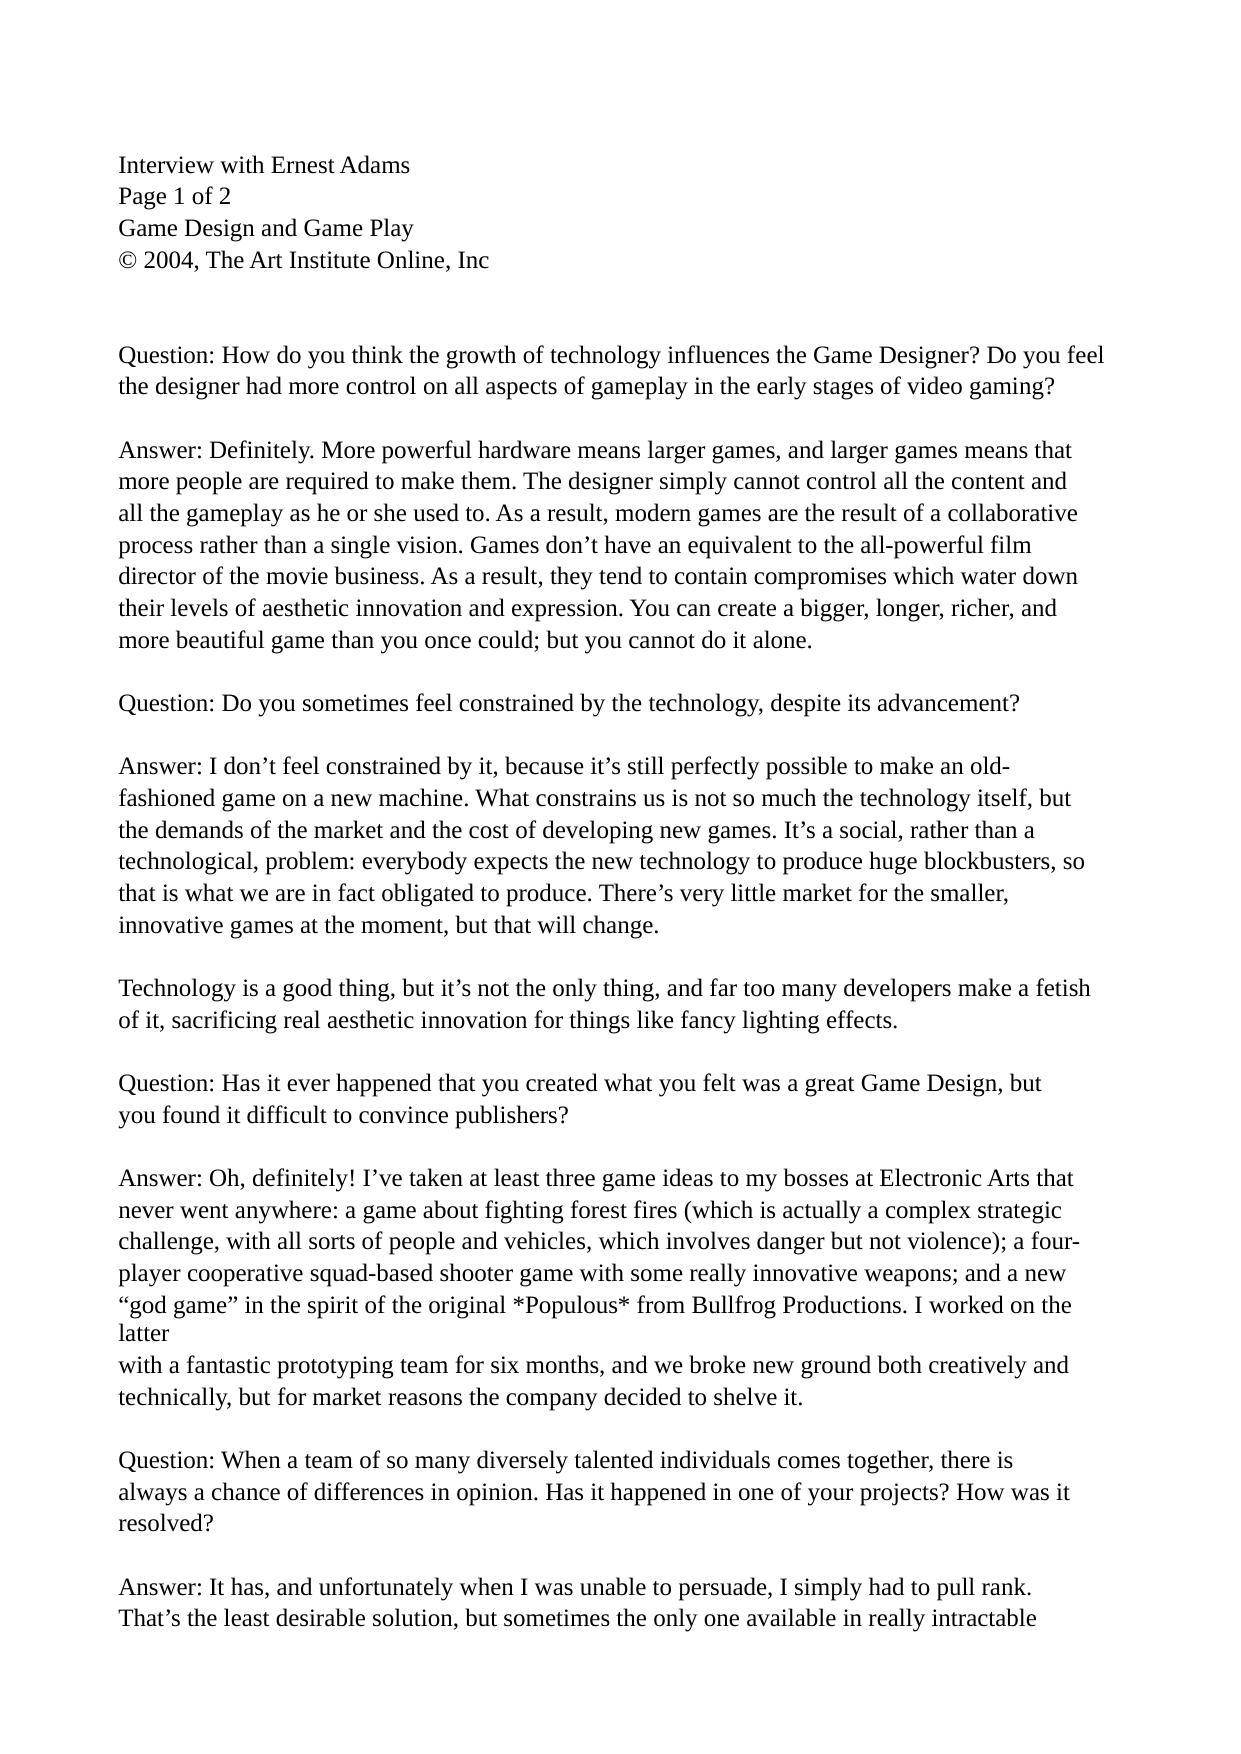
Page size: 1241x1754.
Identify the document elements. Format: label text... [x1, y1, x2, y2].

text more beautiful game than you once could; but you cannot do it alone. [118, 625, 1122, 653]
text player cooperative squad-based shooter game with some really innovative weapons; and a new [118, 1258, 1122, 1287]
text technological, problem: everybody expects the new technology to produce huge blockbusters, so [118, 846, 1122, 875]
text Game Design and Game Play [118, 213, 1122, 242]
text you found it difficult to convince publishers? [118, 1100, 1122, 1128]
text always a chance of differences in opinion. Has it happened in one of your projects? How was it [118, 1477, 1122, 1506]
text Question: Has it ever happened that you created what you felt was a great Game Design, but [118, 1068, 1122, 1097]
text of it, sacrificing real aesthetic innovation for things like fancy lighting effects. [118, 1005, 1122, 1033]
text That’s the least desirable solution, but sometimes the only one available in really intractable [118, 1603, 1122, 1632]
text Question: How do you think the growth of technology influences the Game Designer? Do you feel [118, 340, 1122, 368]
text that is what we are in fact obligated to produce. There’s very little market for the smaller, [118, 878, 1122, 907]
text innovative games at the moment, but that will change. [118, 910, 1122, 938]
text Interview with Ernest Adams [118, 150, 1122, 178]
text resolved? [118, 1508, 1122, 1537]
text Answer: Oh, definitely! I’ve taken at least three game ideas to my bosses at Electronic Arts that [118, 1163, 1122, 1192]
text Technology is a good thing, but it’s not the only thing, and far too many developers make a fetish [118, 973, 1122, 1002]
text Question: When a team of so many diversely talented individuals comes together, there is [118, 1445, 1122, 1474]
text fashioned game on a new machine. What constrains us is not so much the technology itself, but [118, 783, 1122, 812]
text challenge, with all sorts of people and vehicles, which involves danger but not violence); a four- [118, 1226, 1122, 1255]
text Question: Do you sometimes feel constrained by the technology, despite its advancement? [118, 688, 1122, 717]
text “god game” in the spirit of the original *Populous* from Bullfrog Productions. I worked on the latter [118, 1290, 1122, 1347]
text Page 1 of 2 [118, 181, 1122, 210]
text Answer: Definitely. More powerful hardware means larger games, and larger games means that [118, 435, 1122, 463]
text their levels of aesthetic innovation and expression. You can create a bigger, longer, richer, and [118, 593, 1122, 622]
text with a fantastic prototyping team for six months, and we broke new ground both creatively and [118, 1350, 1122, 1379]
text all the gameplay as he or she used to. As a result, modern games are the result of a collaborative [118, 498, 1122, 527]
text Answer: It has, and unfortunately when I was unable to persuade, I simply had to pull rank. [118, 1572, 1122, 1601]
text the designer had more control on all aspects of gameplay in the early stages of video gaming? [118, 371, 1122, 400]
text more people are required to make them. The designer simply cannot control all the content and [118, 466, 1122, 495]
text director of the movie business. As a result, they tend to contain compromises which water down [118, 561, 1122, 590]
text © 2004, The Art Institute Online, Inc [118, 245, 1122, 273]
text technically, but for market reasons the company decided to shelve it. [118, 1382, 1122, 1411]
text Answer: I don’t feel constrained by it, because it’s still perfectly possible to make an old- [118, 751, 1122, 780]
text never went anywhere: a game about fighting forest fires (which is actually a complex strategic [118, 1195, 1122, 1223]
text process rather than a single vision. Games don’t have an equivalent to the all-powerful film [118, 530, 1122, 558]
text the demands of the market and the cost of developing new games. It’s a social, rather than a [118, 815, 1122, 843]
